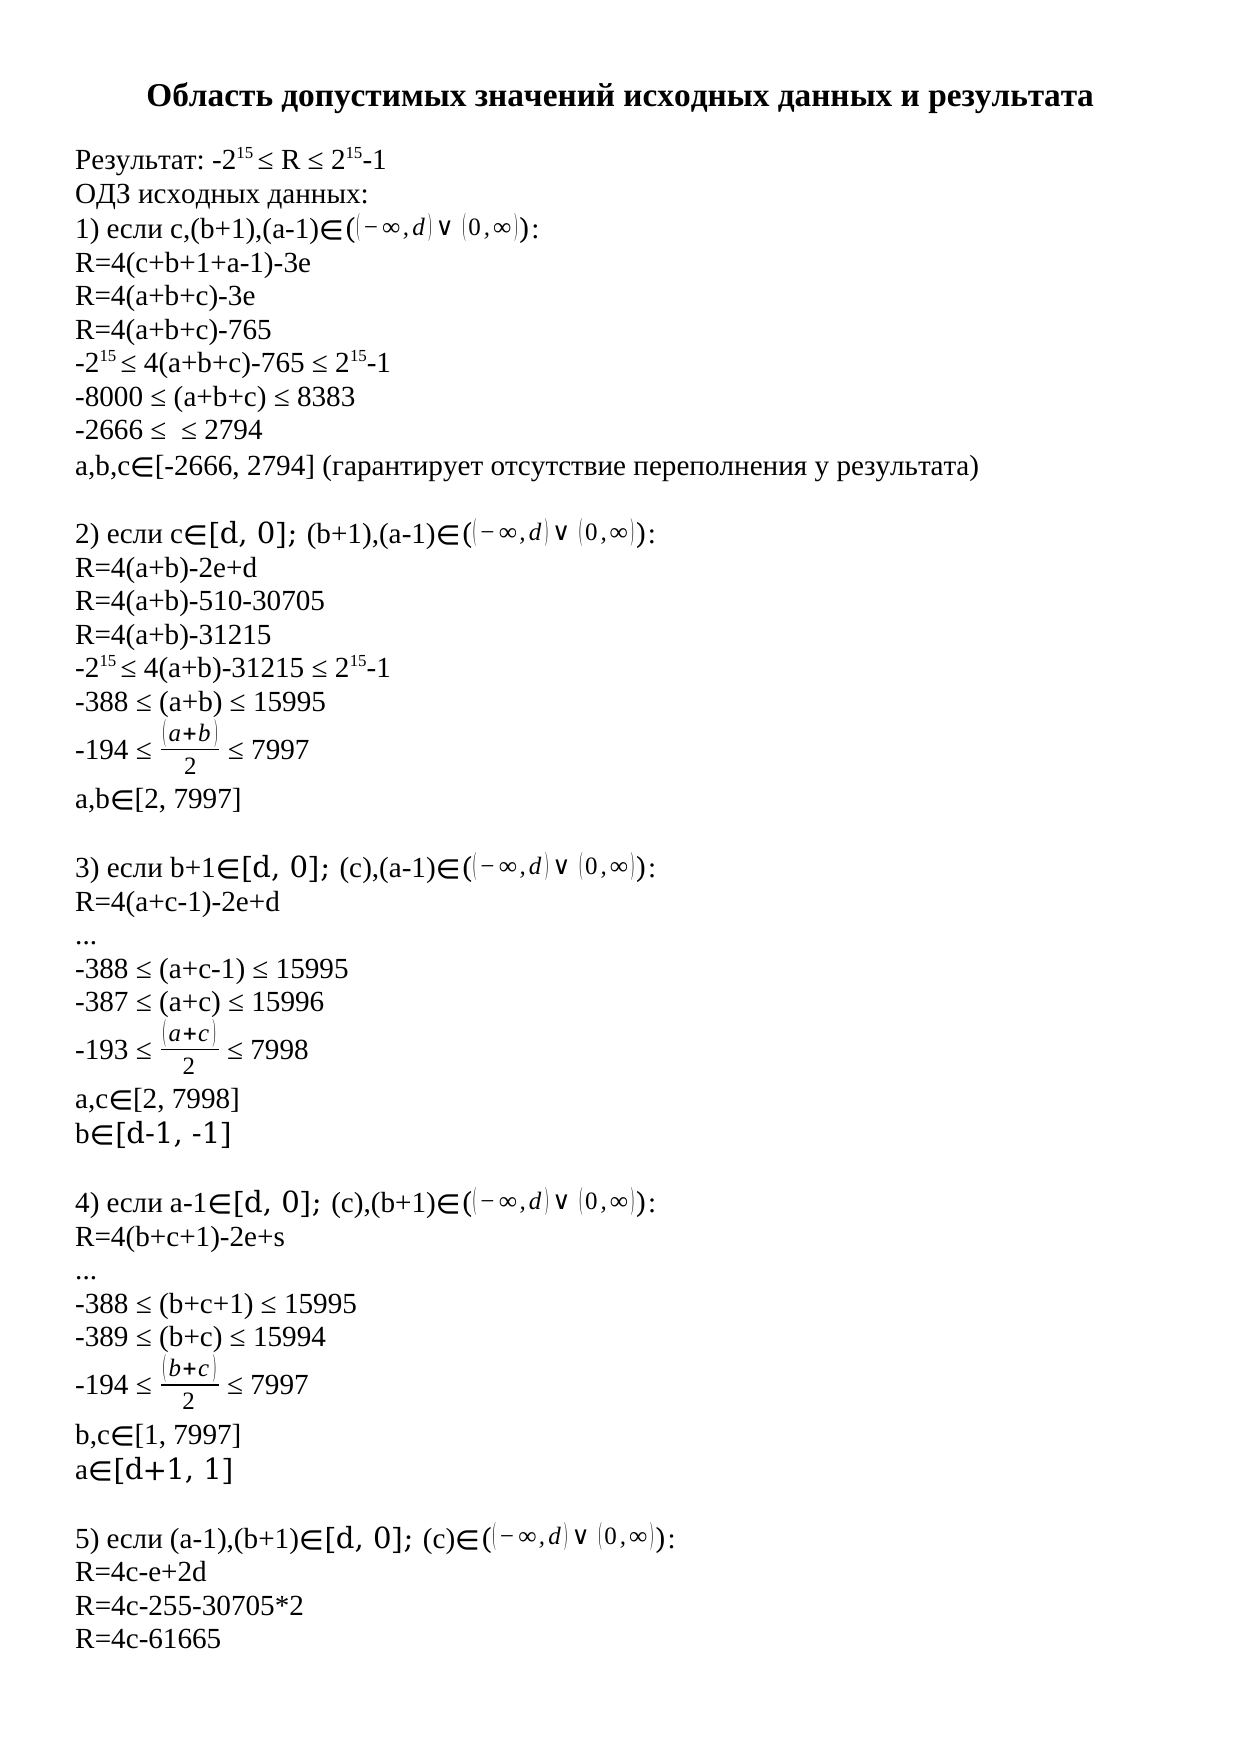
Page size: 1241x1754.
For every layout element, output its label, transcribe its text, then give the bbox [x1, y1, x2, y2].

text -388 ≤ (b+c+1) ≤ 15995 [75, 1286, 1165, 1319]
text R=4(a+b)-31215 [75, 617, 1165, 651]
text a∊[d+1, 1] [75, 1450, 1165, 1486]
text R=4(a+b)-510-30705 [75, 583, 1165, 617]
text R=4(a+b)-2e+d [75, 550, 1165, 583]
text R=4(a+b+c)-3e [75, 278, 1165, 312]
text a,b∊[2, 7997] [75, 780, 1165, 815]
text -215 ≤ 4(a+b+c)-765 ≤ 215-1 [75, 345, 1165, 379]
text -2666 ≤ ≤ 2794 [75, 412, 1165, 446]
text -215 ≤ 4(a+b)-31215 ≤ 215-1 [75, 651, 1165, 684]
text b∊[d-1, -1] [75, 1115, 1165, 1150]
text -389 ≤ (b+c) ≤ 15994 [75, 1319, 1165, 1353]
text 2) если c∊[d, 0]; (b+1),(a-1)∊(): [75, 515, 1165, 550]
text R=4(c+b+1+a-1)-3e [75, 245, 1165, 278]
text R=4c-61665 [75, 1621, 1165, 1655]
text -193 ≤ ≤ 7998 [75, 1018, 1165, 1080]
text -8000 ≤ (a+b+c) ≤ 8383 [75, 379, 1165, 412]
text -194 ≤ ≤ 7997 [75, 1353, 1165, 1415]
text a,c∊[2, 7998] [75, 1080, 1165, 1115]
text -194 ≤ ≤ 7997 [75, 718, 1165, 780]
text Результат: -215 ≤ R ≤ 215-1 [75, 142, 1165, 176]
text R=4c-e+2d [75, 1554, 1165, 1588]
text b,c∊[1, 7997] [75, 1415, 1165, 1450]
text R=4(a+c-1)-2e+d [75, 884, 1165, 917]
text ОДЗ исходных данных: [75, 176, 1165, 209]
subtitle Область допустимых значений исходных данных и результата [75, 75, 1165, 113]
text -388 ≤ (a+b) ≤ 15995 [75, 684, 1165, 718]
text 5) если (a-1),(b+1)∊[d, 0]; (c)∊(): [75, 1519, 1165, 1554]
text a,b,c∊[-2666, 2794] (гарантирует отсутствие переполнения у результата) [75, 446, 1165, 481]
text 1) если c,(b+1),(a-1)∊(): [75, 209, 1165, 245]
text -387 ≤ (a+c) ≤ 15996 [75, 984, 1165, 1018]
text R=4(a+b+c)-765 [75, 312, 1165, 345]
text 3) если b+1∊[d, 0]; (c),(a-1)∊(): [75, 848, 1165, 884]
text ... [75, 1252, 1165, 1286]
text -388 ≤ (a+c-1) ≤ 15995 [75, 951, 1165, 984]
text ... [75, 917, 1165, 951]
text R=4c-255-30705*2 [75, 1588, 1165, 1621]
text R=4(b+c+1)-2e+s [75, 1219, 1165, 1252]
text 4) если a-1∊[d, 0]; (c),(b+1)∊(): [75, 1184, 1165, 1219]
